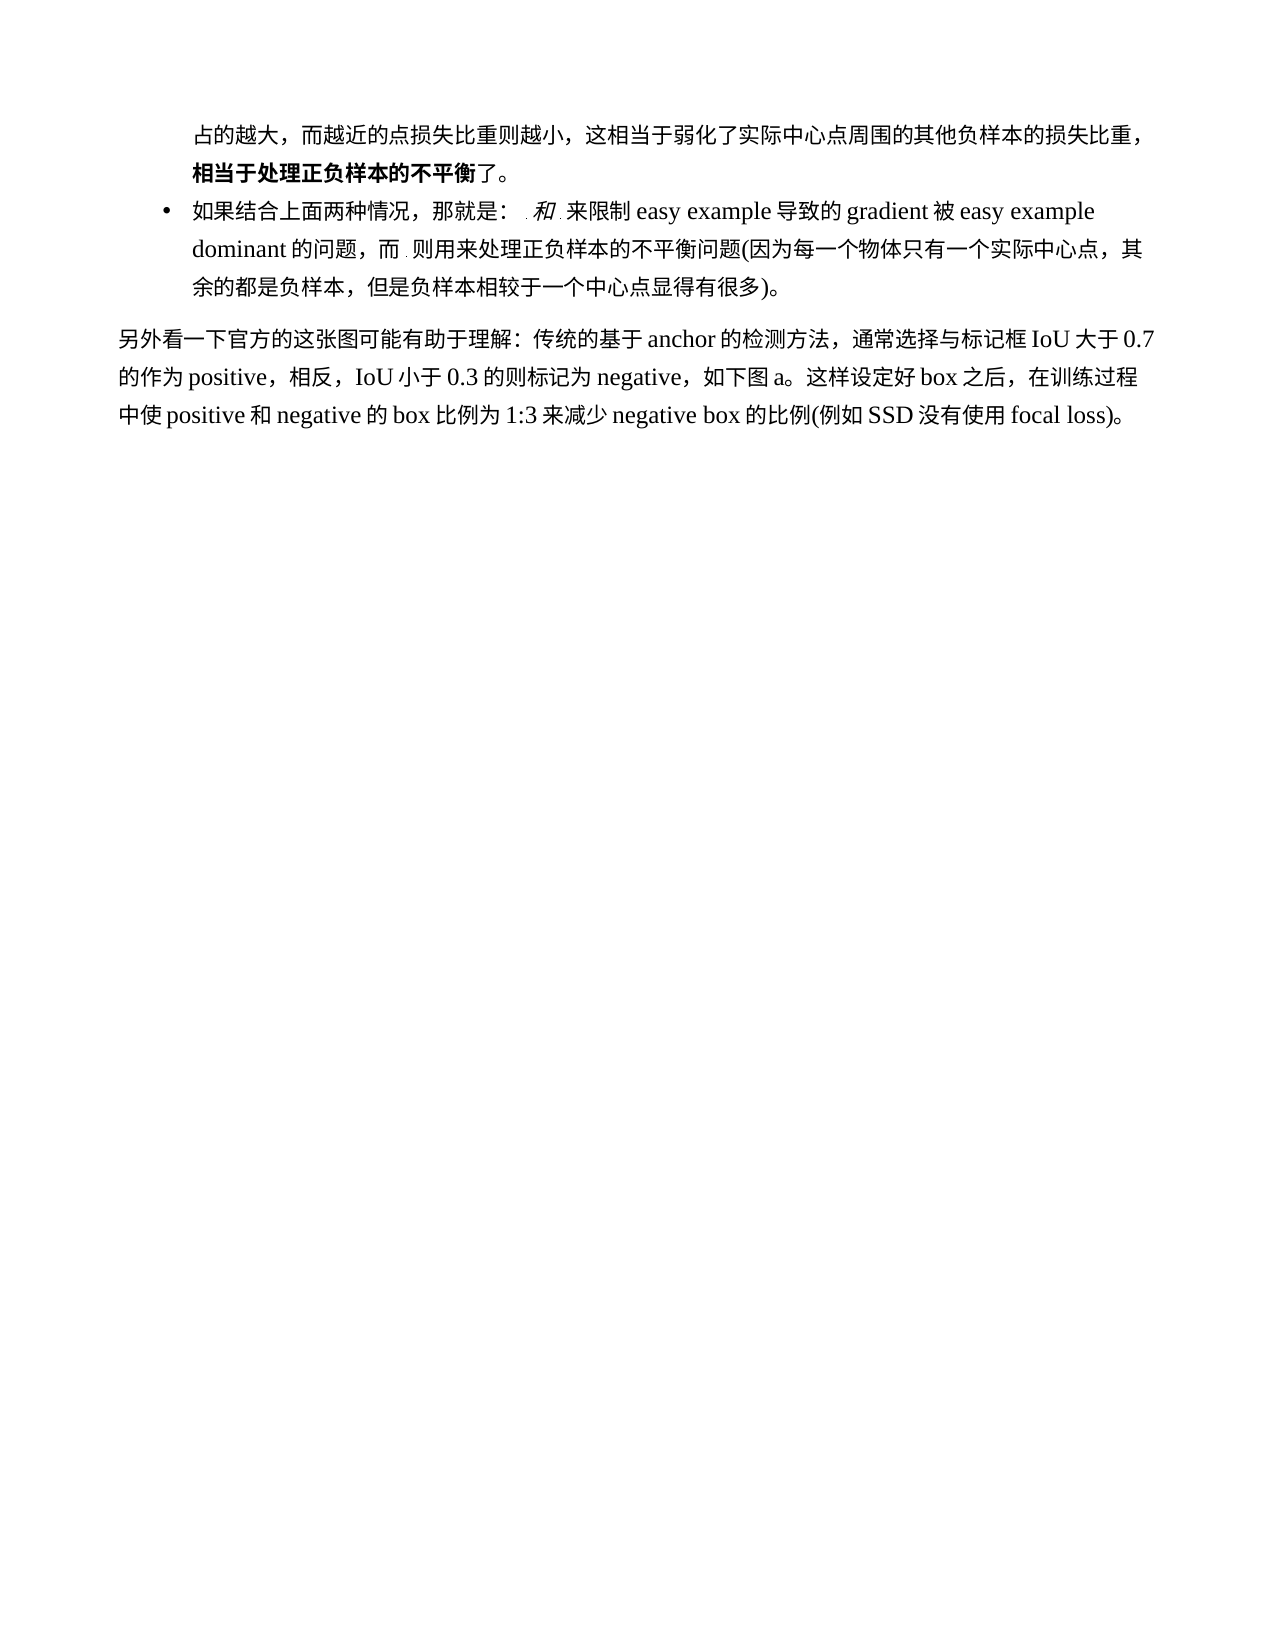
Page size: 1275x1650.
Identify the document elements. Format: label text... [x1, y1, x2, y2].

list 如果结合上面两种情况，那就是： 和 来限制easy example导致的gradient被easy example dominant的问题，而 则用来处理正负样本的不平衡问题(因为每一个物体只有一个实际中心点，其余的都是负样本，但是负样本相较于一个中心点显得有很多)。 [162, 194, 1157, 301]
list 对于距离实际中心点远的点， 值接近0，例如 ，如果预测出来这个点的值 比较接近1，肯定不对，需要用 惩罚(原理同上)，如果预测出来的接近0，那么差不多了，拿 来安慰下，使其损失比重小一点；至于 的话，因为此时预测距离中心点较远的点，所以这一项使距离中心点越远的点的损失比重占的越大，而越近的点损失比重则越小，这相当于弱化了实际中心点周围的其他负样本的损失比重，相当于处理正负样本的不平衡了。 [162, 118, 1157, 188]
text 另外看一下官方的这张图可能有助于理解：传统的基于anchor的检测方法，通常选择与标记框IoU大于0.7的作为positive，相反，IoU小于0.3的则标记为negative，如下图a。这样设定好box之后，在训练过程中使positive和negative的box比例为1:3来减少negative box的比例(例如SSD没有使用focal loss)。 [118, 322, 1157, 430]
